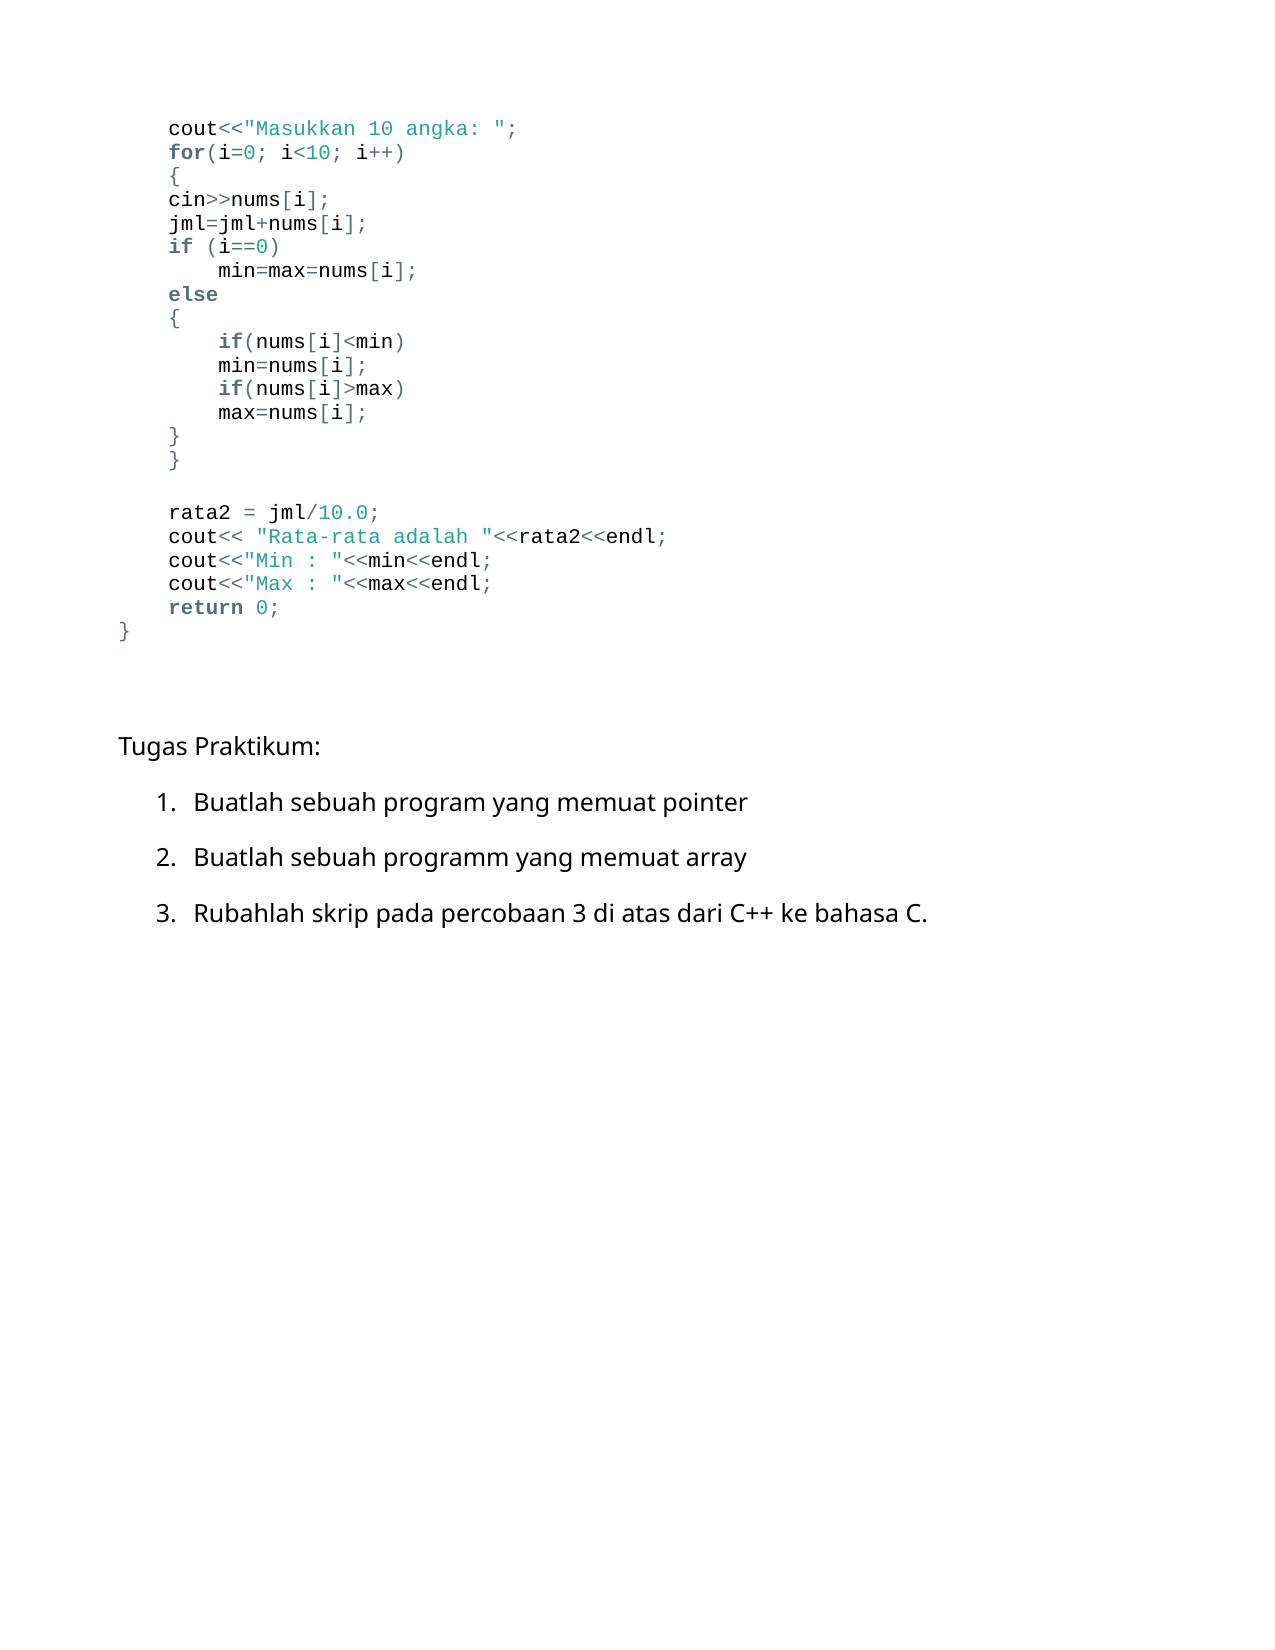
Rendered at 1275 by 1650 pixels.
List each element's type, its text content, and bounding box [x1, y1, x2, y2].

list Buatlah sebuah programm yang memuat array [156, 840, 1157, 874]
text cout<<"Min : "<<min<<endl; [118, 549, 1157, 573]
text { [118, 307, 1157, 331]
list Rubahlah skrip pada percobaan 3 di atas dari C++ ke bahasa C. [156, 895, 1157, 929]
text rata2 = jml/10.0; [118, 502, 1157, 526]
text { [118, 165, 1157, 189]
text if (i==0) [118, 236, 1157, 260]
text } [118, 426, 1157, 449]
list Buatlah sebuah program yang memuat pointer [156, 784, 1157, 818]
text if(nums[i]<min) [118, 331, 1157, 354]
text cout<< "Rata-rata adalah "<<rata2<<endl; [118, 526, 1157, 549]
text min=nums[i]; [118, 354, 1157, 378]
text max=nums[i]; [118, 402, 1157, 426]
text jml=jml+nums[i]; [118, 213, 1157, 236]
text cout<<"Max : "<<max<<endl; [118, 573, 1157, 597]
text } [118, 621, 1157, 644]
text min=max=nums[i]; [118, 260, 1157, 284]
text } [118, 449, 1157, 473]
text for(i=0; i<10; i++) [118, 142, 1157, 165]
text cin>>nums[i]; [118, 189, 1157, 213]
text else [118, 284, 1157, 307]
text if(nums[i]>max) [118, 378, 1157, 402]
text cout<<"Masukkan 10 angka: "; [118, 118, 1157, 142]
text Tugas Praktikum: [118, 729, 1157, 763]
text return 0; [118, 597, 1157, 621]
